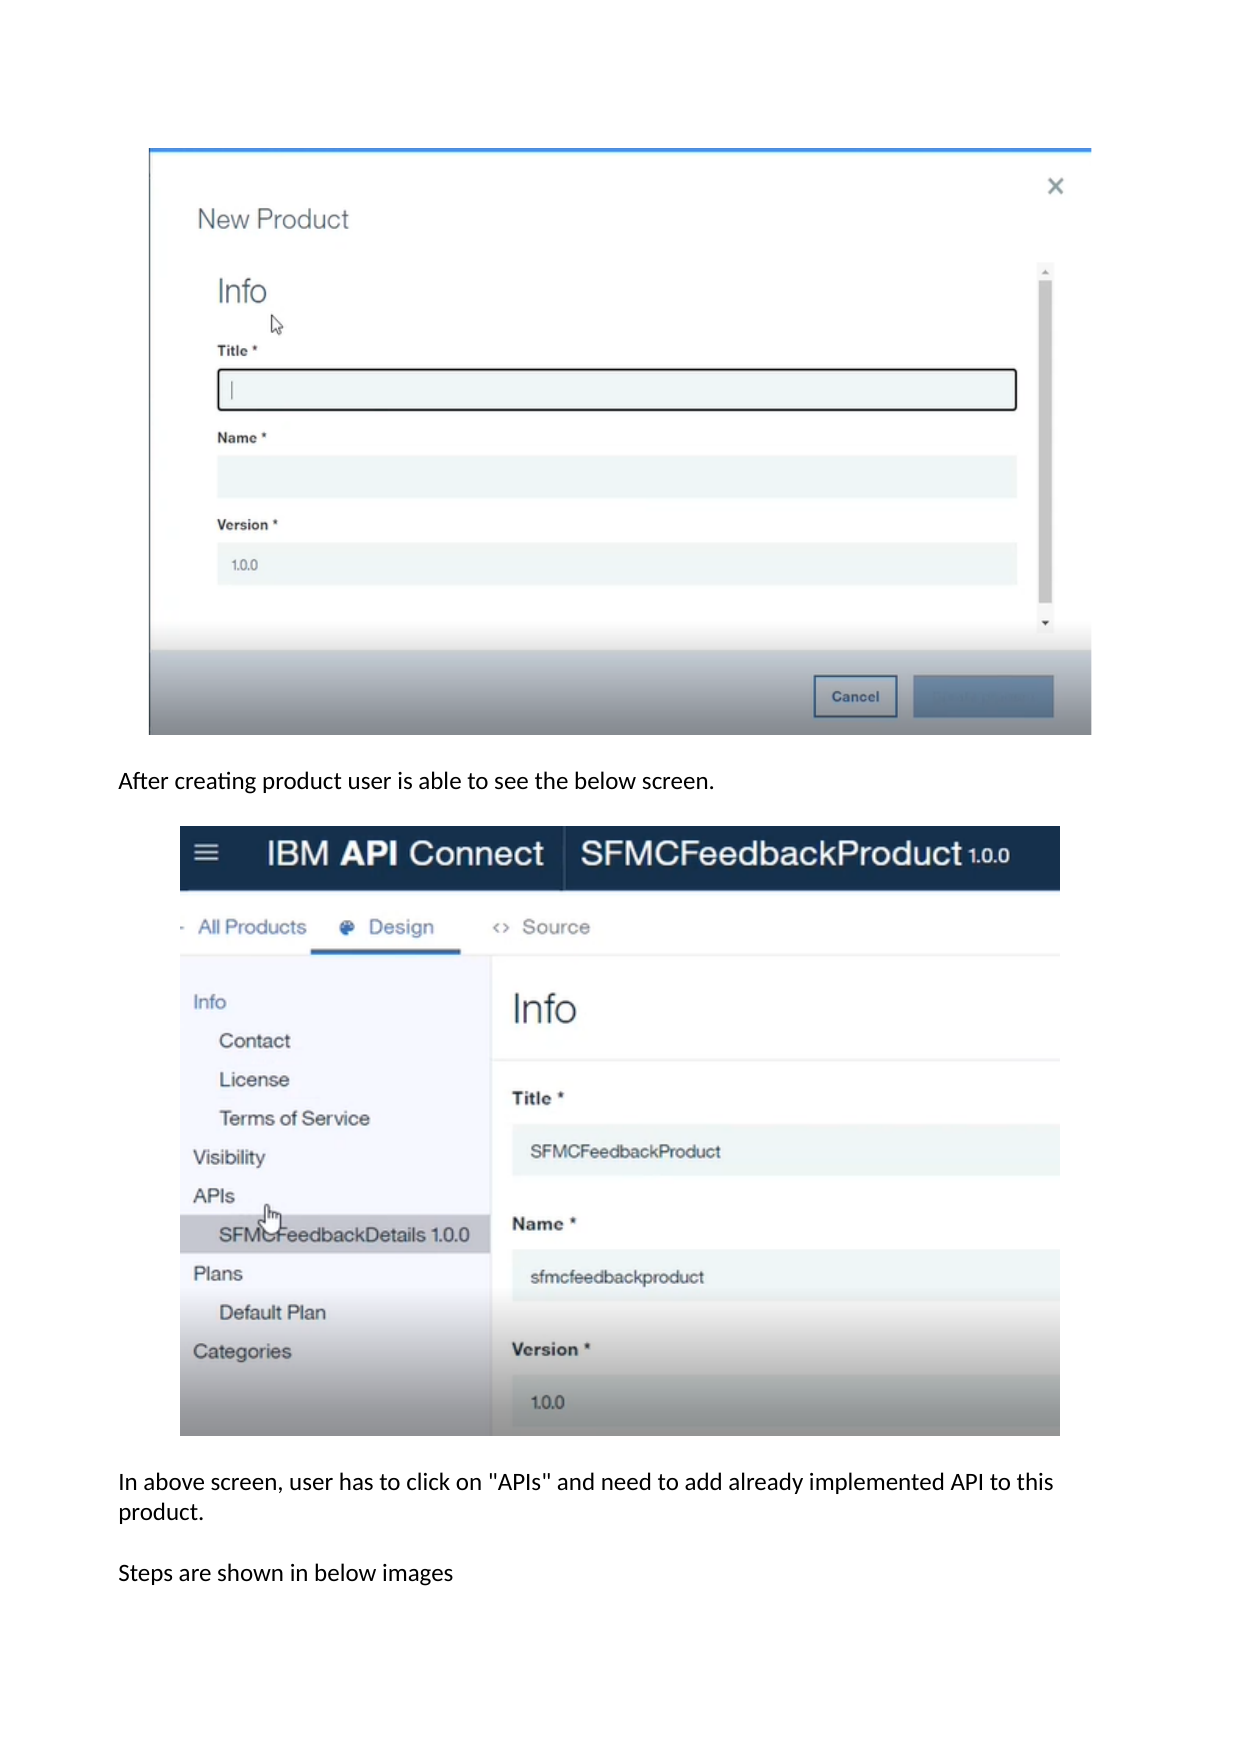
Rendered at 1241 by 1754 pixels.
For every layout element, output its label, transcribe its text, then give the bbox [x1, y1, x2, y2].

text After creating product user is able to see the below screen. [118, 765, 1122, 796]
picture [180, 826, 1060, 1436]
text Steps are shown in below images [118, 1557, 1122, 1588]
picture [148, 148, 1092, 735]
text In above screen, user has to click on "APIs" and need to add already implemented API to this product. [118, 1466, 1122, 1527]
